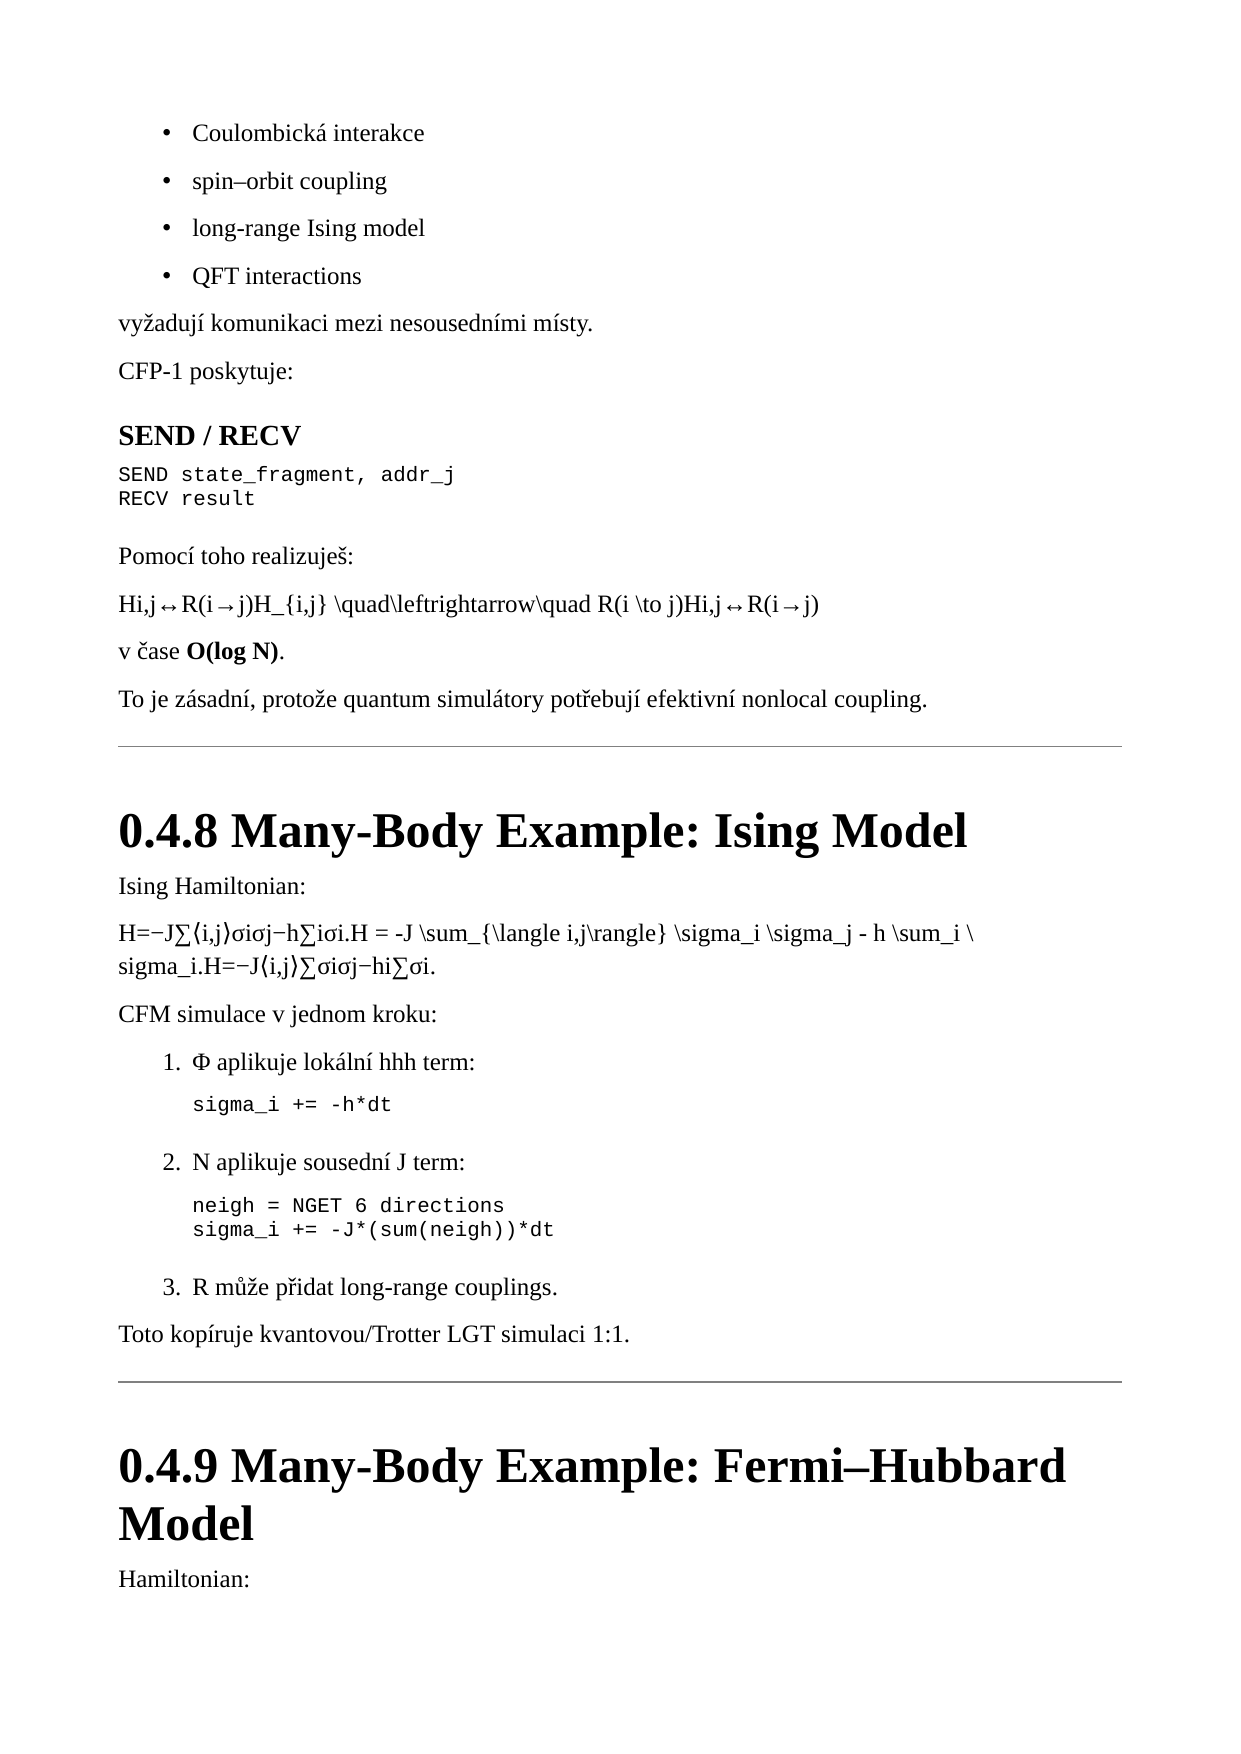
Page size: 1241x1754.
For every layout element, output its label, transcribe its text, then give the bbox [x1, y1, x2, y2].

list sigma_i += -h*dt [162, 1094, 1122, 1118]
list long-range Ising model [162, 213, 1122, 242]
list Φ aplikuje lokální hhh term: [162, 1047, 1122, 1075]
subtitle 0.4.8 Many-Body Example: Ising Model [118, 801, 1122, 858]
text RECV result [118, 488, 1122, 512]
text CFM simulace v jednom kroku: [118, 999, 1122, 1028]
list QFT interactions [162, 261, 1122, 290]
list sigma_i += -J*(sum(neigh))*dt [162, 1219, 1122, 1242]
text H=−J∑⟨i,j⟩σiσj−h∑iσi.H = -J \sum_{\langle i,j\rangle} \sigma_i \sigma_j - h \sum_i \sigma_i.H=−J⟨i,j⟩∑​σi​σj​−hi∑​σi​. [118, 918, 1122, 980]
text v čase O(log N). [118, 636, 1122, 665]
list spin–orbit coupling [162, 166, 1122, 194]
text Hi,j↔R(i→j)H_{i,j} \quad\leftrightarrow\quad R(i \to j)Hi,j​↔R(i→j) [118, 589, 1122, 617]
text To je zásadní, protože quantum simulátory potřebují efektivní nonlocal coupling. [118, 684, 1122, 713]
text Toto kopíruje kvantovou/Trotter LGT simulaci 1:1. [118, 1319, 1122, 1348]
subtitle SEND / RECV [118, 418, 1122, 452]
text SEND state_fragment, addr_j [118, 464, 1122, 488]
text CFP-1 poskytuje: [118, 356, 1122, 385]
text Hamiltonian: [118, 1564, 1122, 1592]
list Coulombická interakce [162, 118, 1122, 147]
list R může přidat long-range couplings. [162, 1272, 1122, 1301]
list neigh = NGET 6 directions [162, 1195, 1122, 1219]
list N aplikuje sousední J term: [162, 1147, 1122, 1176]
text Pomocí toho realizuješ: [118, 541, 1122, 570]
subtitle 0.4.9 Many-Body Example: Fermi–Hubbard Model [118, 1436, 1122, 1551]
text vyžadují komunikaci mezi nesousedními místy. [118, 308, 1122, 337]
text Ising Hamiltonian: [118, 871, 1122, 899]
